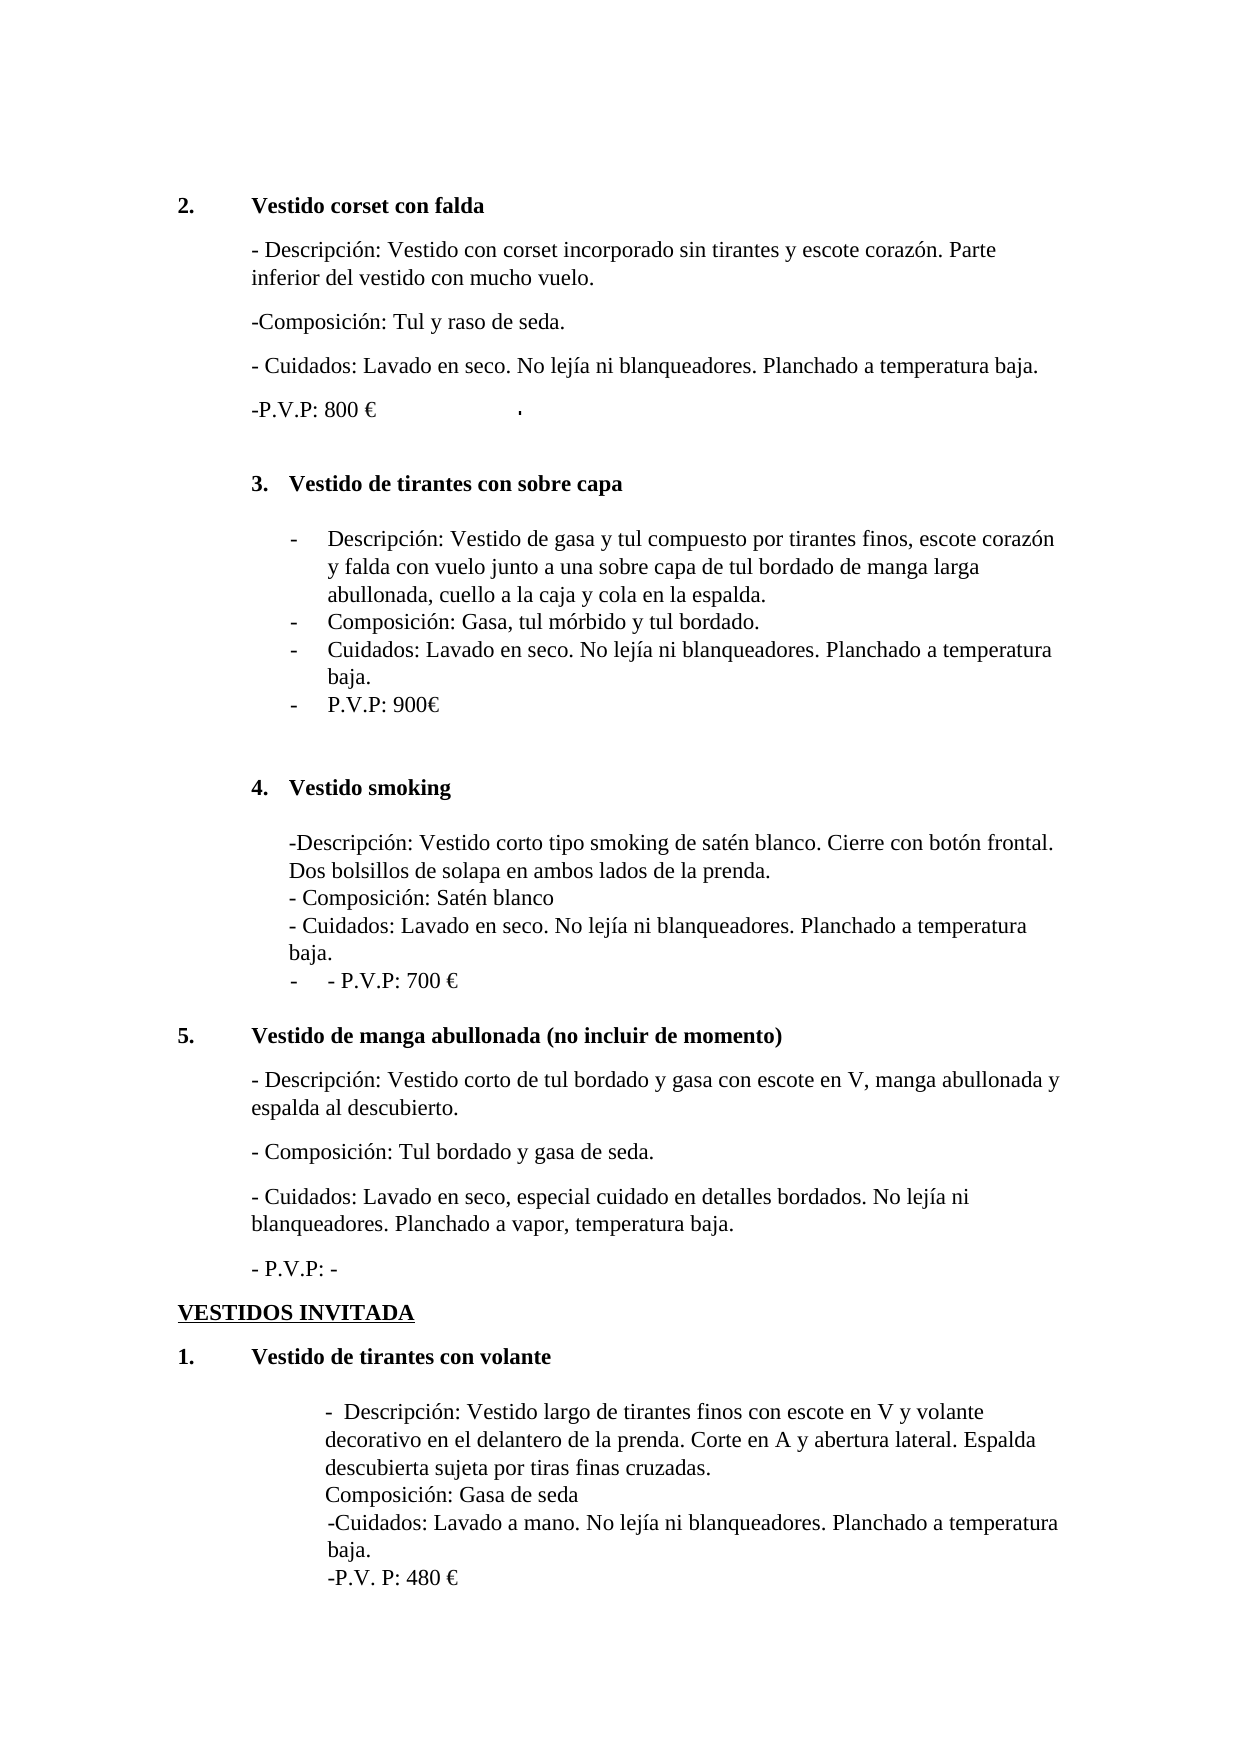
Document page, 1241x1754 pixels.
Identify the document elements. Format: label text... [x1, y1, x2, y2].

list Vestido corset con falda [177, 192, 1063, 218]
list - Descripción: Vestido largo de tirantes finos con escote en V y volante decorativo en el delantero de la prenda. Corte en A y abertura lateral. Espalda descubierta sujeta por tiras finas cruzadas. [325, 1398, 1063, 1480]
list -P.V. P: 480 € [327, 1564, 1063, 1590]
text - Composición: Tul bordado y gasa de seda. [177, 1138, 1063, 1165]
list -Cuidados: Lavado a mano. No lejía ni blanqueadores. Planchado a temperatura baja. [327, 1509, 1063, 1563]
list Vestido de tirantes con volante [177, 1343, 1063, 1369]
text - Cuidados: Lavado en seco, especial cuidado en detalles bordados. No lejía ni blanqueadores. Planchado a vapor, temperatura baja. [251, 1183, 1063, 1237]
text - Descripción: Vestido corto de tul bordado y gasa con escote en V, manga abullonada y espalda al descubierto. [251, 1067, 1063, 1121]
list P.V.P: 900€ [290, 691, 1063, 717]
text -P.V.P: 800 € [177, 397, 1063, 423]
list Composición: Gasa de seda [289, 1481, 1063, 1507]
list - Composición: Satén blanco [289, 884, 1063, 911]
text VESTIDOS INVITADA [177, 1299, 1063, 1325]
list Vestido smoking [251, 774, 1063, 800]
list Composición: Gasa, tul mórbido y tul bordado. [290, 608, 1063, 634]
list Descripción: Vestido de gasa y tul compuesto por tirantes finos, escote corazón y falda con vuelo junto a una sobre capa de tul bordado de manga larga abullonada, cuello a la caja y cola en la espalda. [290, 525, 1063, 607]
text - Cuidados: Lavado en seco. No lejía ni blanqueadores. Planchado a temperatura baja. [177, 352, 1063, 379]
list Vestido de manga abullonada (no incluir de momento) [177, 1022, 1063, 1049]
list Vestido de tirantes con sobre capa [251, 470, 1063, 497]
text - P.V.P: - [177, 1254, 1063, 1281]
list - P.V.P: 700 € [290, 967, 1063, 993]
list - Cuidados: Lavado en seco. No lejía ni blanqueadores. Planchado a temperatura baja. [289, 912, 1063, 966]
list -Descripción: Vestido corto tipo smoking de satén blanco. Cierre con botón frontal. Dos bolsillos de solapa en ambos lados de la prenda. [289, 829, 1063, 883]
text -Composición: Tul y raso de seda. [251, 308, 1063, 334]
list Cuidados: Lavado en seco. No lejía ni blanqueadores. Planchado a temperatura baja. [290, 636, 1063, 690]
text - Descripción: Vestido con corset incorporado sin tirantes y escote corazón. Parte inferior del vestido con mucho vuelo. [251, 236, 1063, 290]
